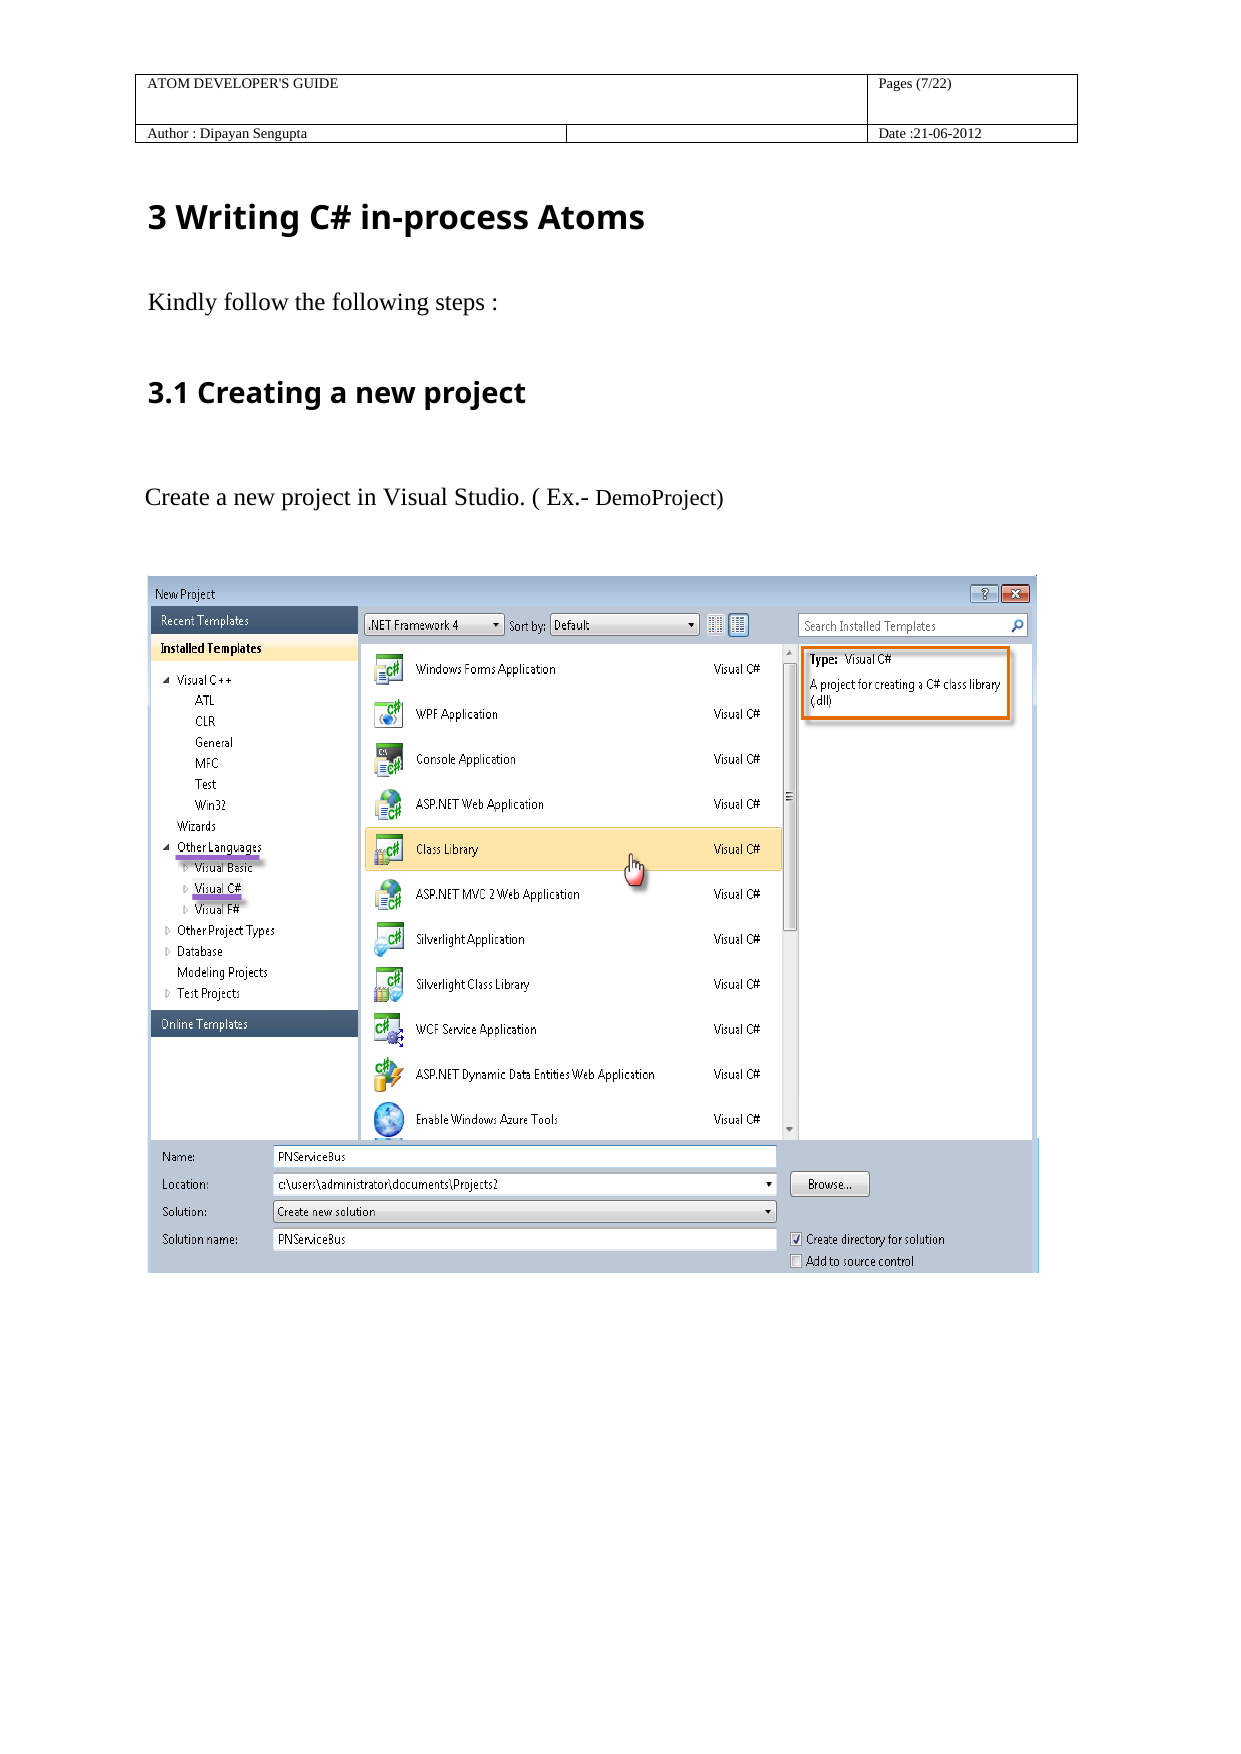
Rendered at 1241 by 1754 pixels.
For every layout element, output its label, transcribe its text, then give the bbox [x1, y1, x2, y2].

text Kindly follow the following steps : [148, 287, 1050, 316]
subtitle Writing C# in-process Atoms [148, 194, 1050, 239]
text Create a new project in Visual Studio. ( Ex.- DemoProject) [144, 482, 1050, 511]
picture [147, 575, 1042, 1273]
subtitle 3.1 Creating a new project [148, 372, 1050, 412]
